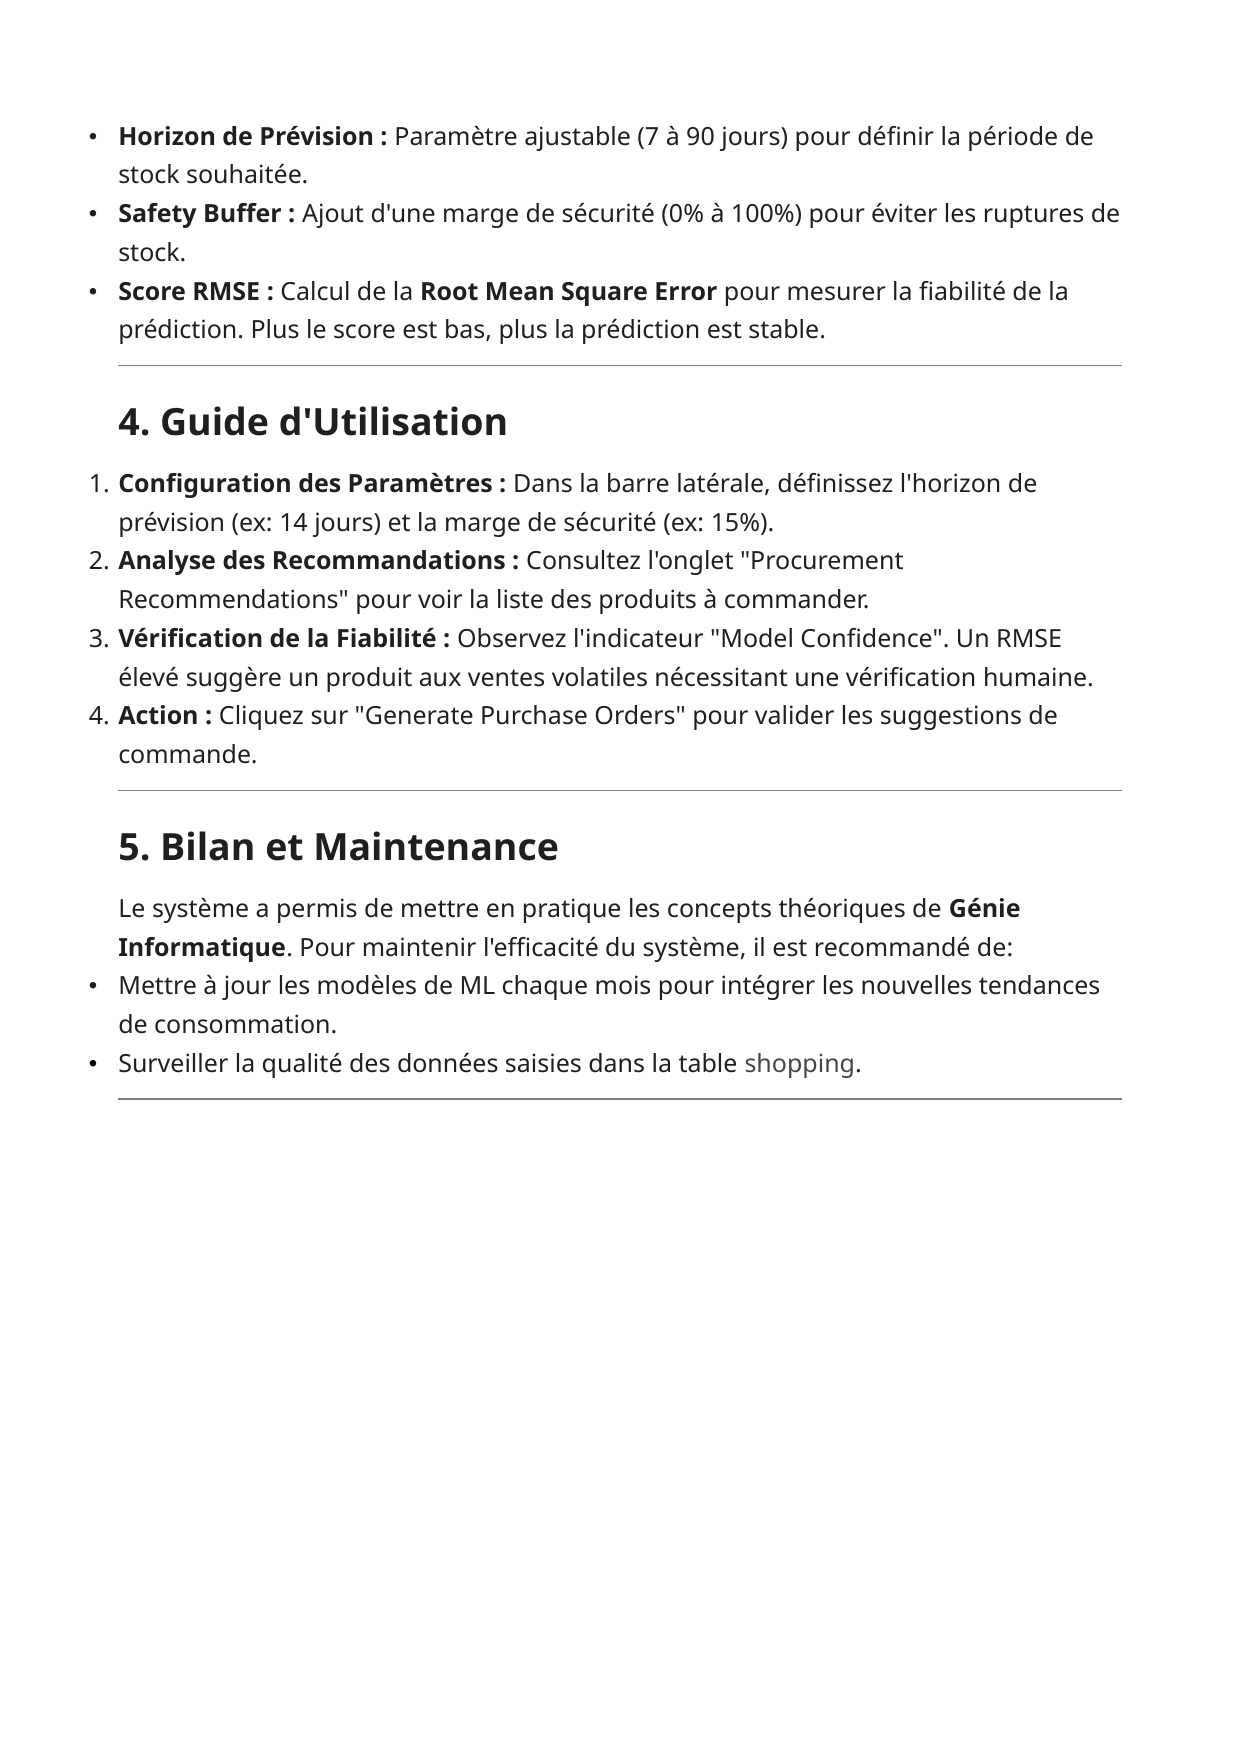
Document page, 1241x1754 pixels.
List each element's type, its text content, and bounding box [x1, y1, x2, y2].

text Le système a permis de mettre en pratique les concepts théoriques de Génie Informatique. Pour maintenir l'efficacité du système, il est recommandé de: [118, 890, 1122, 963]
list Mettre à jour les modèles de ML chaque mois pour intégrer les nouvelles tendances de consommation. [118, 968, 1122, 1041]
list Analyse des Recommandations : Consultez l'onglet "Procurement Recommendations" pour voir la liste des produits à commander. [118, 543, 1122, 616]
list Surveiller la qualité des données saisies dans la table shopping. [118, 1045, 1122, 1079]
list Safety Buffer : Ajout d'une marge de sécurité (0% à 100%) pour éviter les ruptures de stock. [118, 196, 1122, 268]
list Vérification de la Fiabilité : Observez l'indicateur "Model Confidence". Un RMSE élevé suggère un produit aux ventes volatiles nécessitant une vérification humaine. [118, 621, 1122, 693]
list Configuration des Paramètres : Dans la barre latérale, définissez l'horizon de prévision (ex: 14 jours) et la marge de sécurité (ex: 15%). [118, 466, 1122, 538]
list Score RMSE : Calcul de la Root Mean Square Error pour mesurer la fiabilité de la prédiction. Plus le score est bas, plus la prédiction est stable. [118, 273, 1122, 346]
subtitle 5. Bilan et Maintenance [118, 820, 1122, 871]
list Horizon de Prévision : Paramètre ajustable (7 à 90 jours) pour définir la période de stock souhaitée. [118, 118, 1122, 191]
list Action : Cliquez sur "Generate Purchase Orders" pour valider les suggestions de commande. [118, 698, 1122, 771]
subtitle 4. Guide d'Utilisation [118, 395, 1122, 446]
